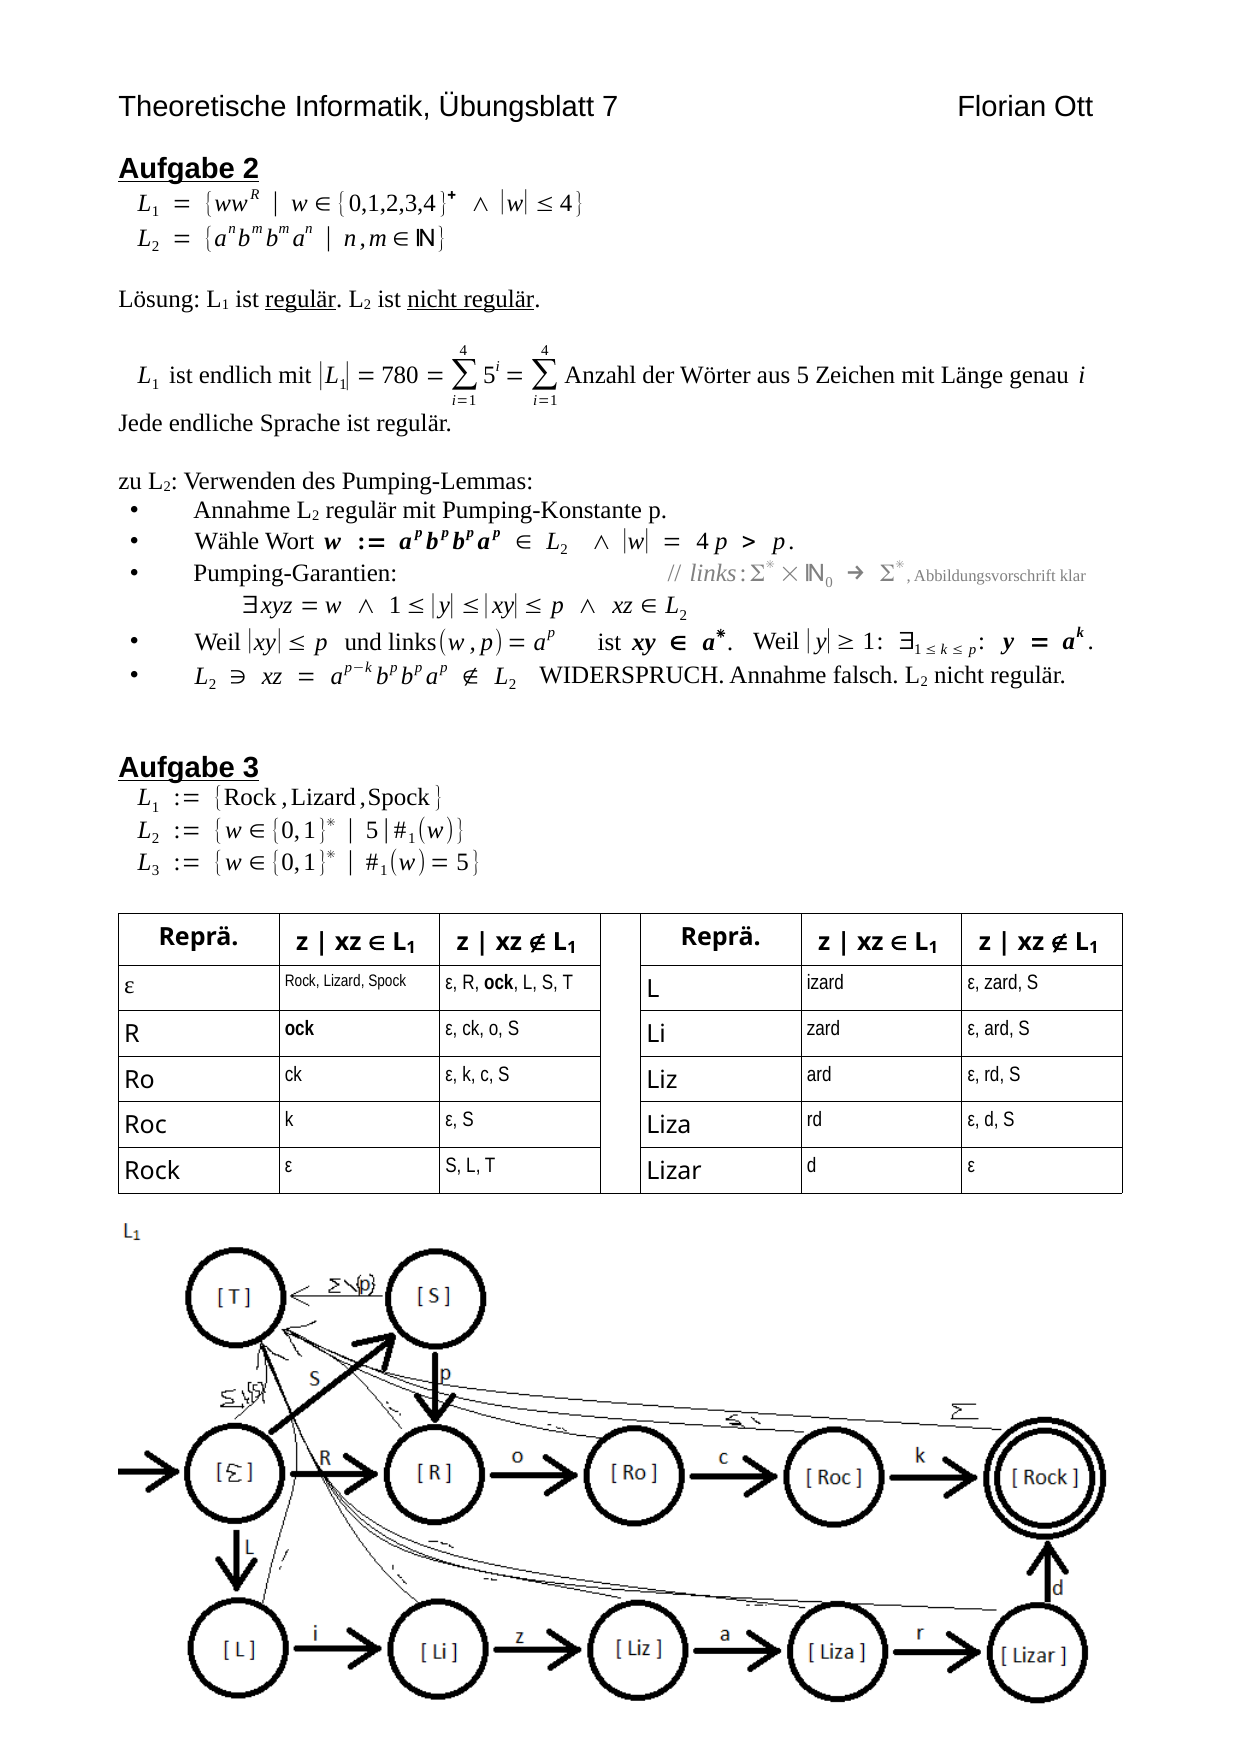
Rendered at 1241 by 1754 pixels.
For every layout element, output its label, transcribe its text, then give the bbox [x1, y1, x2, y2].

table_cell Rock, Lizard, Spock [280, 966, 439, 1010]
text Jede endliche Sprache ist regulär. [118, 408, 1122, 437]
table_cell rd [802, 1102, 961, 1147]
table_header z | xz  L1 [280, 914, 439, 964]
table_cell L [641, 966, 801, 1010]
table_cell Roc [119, 1102, 279, 1147]
table_cell Li [641, 1011, 801, 1056]
table_cell ard [802, 1057, 961, 1101]
table_cell R [119, 1011, 279, 1056]
text zu L2: Verwenden des Pumping-Lemmas: [118, 466, 1122, 495]
table_cell ε, zard, S [962, 966, 1122, 1010]
table_cell d [802, 1148, 961, 1193]
table_cell ε [962, 1148, 1122, 1193]
table_header z | xz  L1 [802, 914, 961, 964]
table_cell Liz [641, 1057, 801, 1101]
table_cell Ro [119, 1057, 279, 1101]
text Aufgabe 3 [118, 751, 1122, 784]
table_cell ε [280, 1148, 439, 1193]
table_cell ε, ard, S [962, 1011, 1122, 1056]
table_header z | xz  L1 [962, 914, 1122, 964]
table_cell Lizar [641, 1148, 801, 1193]
picture [118, 1216, 1123, 1725]
list WIDERSPRUCH. Annahme falsch. L2 nicht regulär. [130, 658, 1122, 693]
table_cell k [280, 1102, 439, 1147]
list Annahme L2 regulär mit Pumping-Konstante p. [130, 495, 1122, 523]
table_cell ε, S [440, 1102, 600, 1147]
table_header Reprä. [119, 914, 279, 964]
table_cell izard [802, 966, 961, 1010]
table_cell zard [802, 1011, 961, 1056]
text Aufgabe 2 [118, 152, 1122, 185]
table_cell ε, k, c, S [440, 1057, 600, 1101]
table_header [601, 914, 640, 1193]
text Lösung: L1 ist regulär. L2 ist nicht regulär. [118, 284, 1122, 312]
table_cell ock [280, 1011, 439, 1056]
table_cell ε, d, S [962, 1102, 1122, 1147]
table_cell ε, ck, o, S [440, 1011, 600, 1056]
list Pumping-Garantien: [130, 558, 1122, 591]
table_cell ck [280, 1057, 439, 1101]
table_cell ε, R, ock, L, S, T [440, 966, 600, 1010]
table_cell S, L, T [440, 1148, 600, 1193]
table_cell Liza [641, 1102, 801, 1147]
table_header Reprä. [641, 914, 801, 964]
table_cell Rock [119, 1148, 279, 1193]
table_cell ε [119, 966, 279, 1010]
table_header z | xz  L1 [440, 914, 600, 964]
table_cell ε, rd, S [962, 1057, 1122, 1101]
